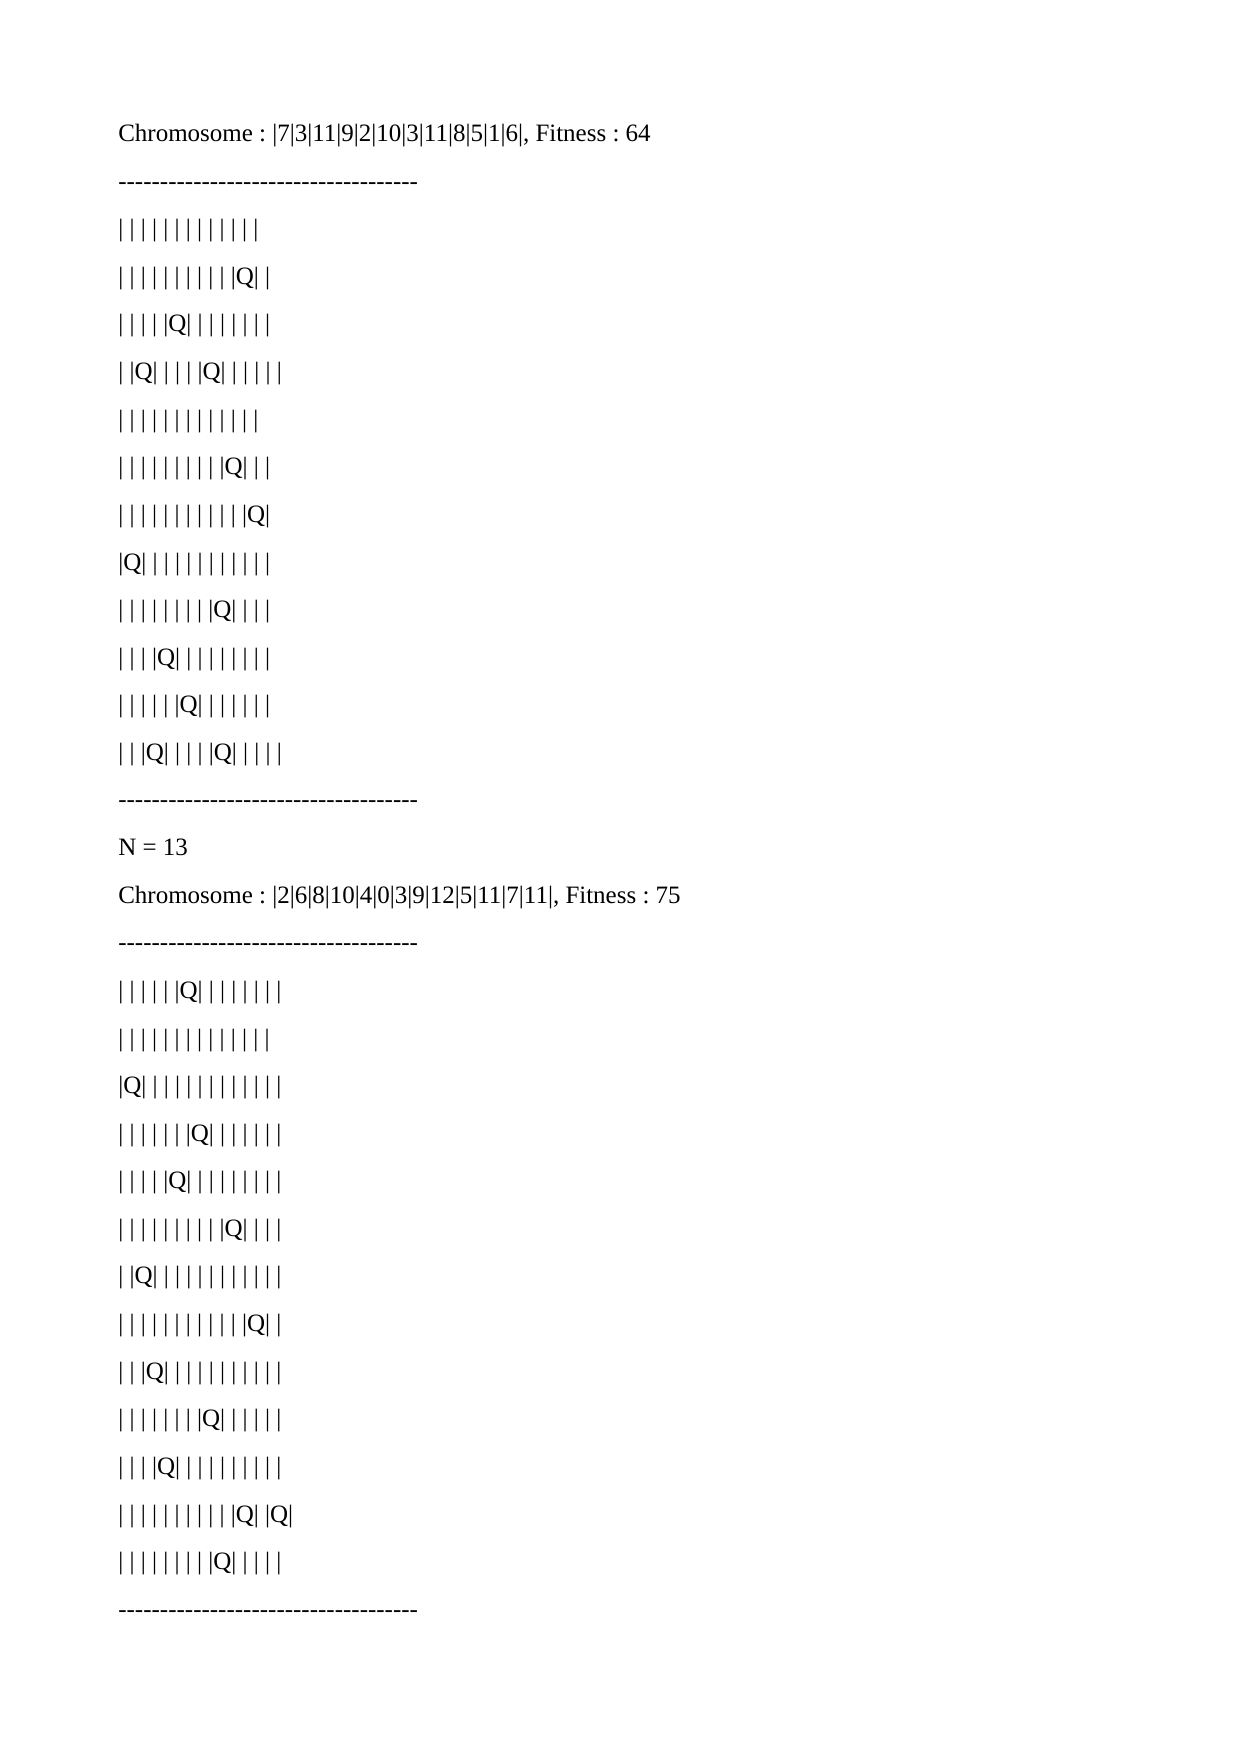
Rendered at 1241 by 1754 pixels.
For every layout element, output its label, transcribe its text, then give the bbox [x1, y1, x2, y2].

text | | | | | | | | | | | |Q| [118, 499, 1122, 528]
text Chromosome : |7|3|11|9|2|10|3|11|8|5|1|6|, Fitness : 64 [118, 118, 1122, 147]
text | | | | | | | | | | |Q| | [118, 261, 1122, 290]
text | | | | | | | | | | | |Q| | [118, 1308, 1122, 1337]
text | | | | | | | | | | | | | [118, 404, 1122, 432]
text | |Q| | | | | | | | | | | | [118, 1261, 1122, 1289]
text ------------------------------------ [118, 784, 1122, 813]
text | | | | | | | | |Q| | | | | [118, 1546, 1122, 1575]
text | | | | | | | | | | | | | | [118, 1023, 1122, 1051]
text | | | | | | | |Q| | | | | | [118, 1403, 1122, 1432]
text | | | | |Q| | | | | | | | | [118, 1165, 1122, 1194]
text | | | | | |Q| | | | | | | | [118, 975, 1122, 1004]
text | | | | | | |Q| | | | | | | [118, 1118, 1122, 1147]
text N = 13 [118, 832, 1122, 861]
text |Q| | | | | | | | | | | | | [118, 1070, 1122, 1099]
text ------------------------------------ [118, 166, 1122, 194]
text | | | | | | | | |Q| | | | [118, 594, 1122, 623]
text Chromosome : |2|6|8|10|4|0|3|9|12|5|11|7|11|, Fitness : 75 [118, 880, 1122, 908]
text | | | | | |Q| | | | | | | [118, 689, 1122, 718]
text | | | | |Q| | | | | | | | [118, 308, 1122, 337]
text | | | | | | | | | |Q| | | [118, 451, 1122, 480]
text | | | | | | | | | |Q| | | | [118, 1213, 1122, 1242]
text |Q| | | | | | | | | | | | [118, 547, 1122, 575]
text | | | | | | | | | | |Q| |Q| [118, 1499, 1122, 1527]
text | | |Q| | | | | | | | | | | [118, 1356, 1122, 1384]
text ------------------------------------ [118, 1594, 1122, 1623]
text | | | |Q| | | | | | | | | | [118, 1451, 1122, 1480]
text | | | | | | | | | | | | | [118, 213, 1122, 242]
text | | | |Q| | | | | | | | | [118, 642, 1122, 671]
text | |Q| | | | |Q| | | | | | [118, 356, 1122, 385]
text ------------------------------------ [118, 927, 1122, 956]
text | | |Q| | | | |Q| | | | | [118, 737, 1122, 766]
